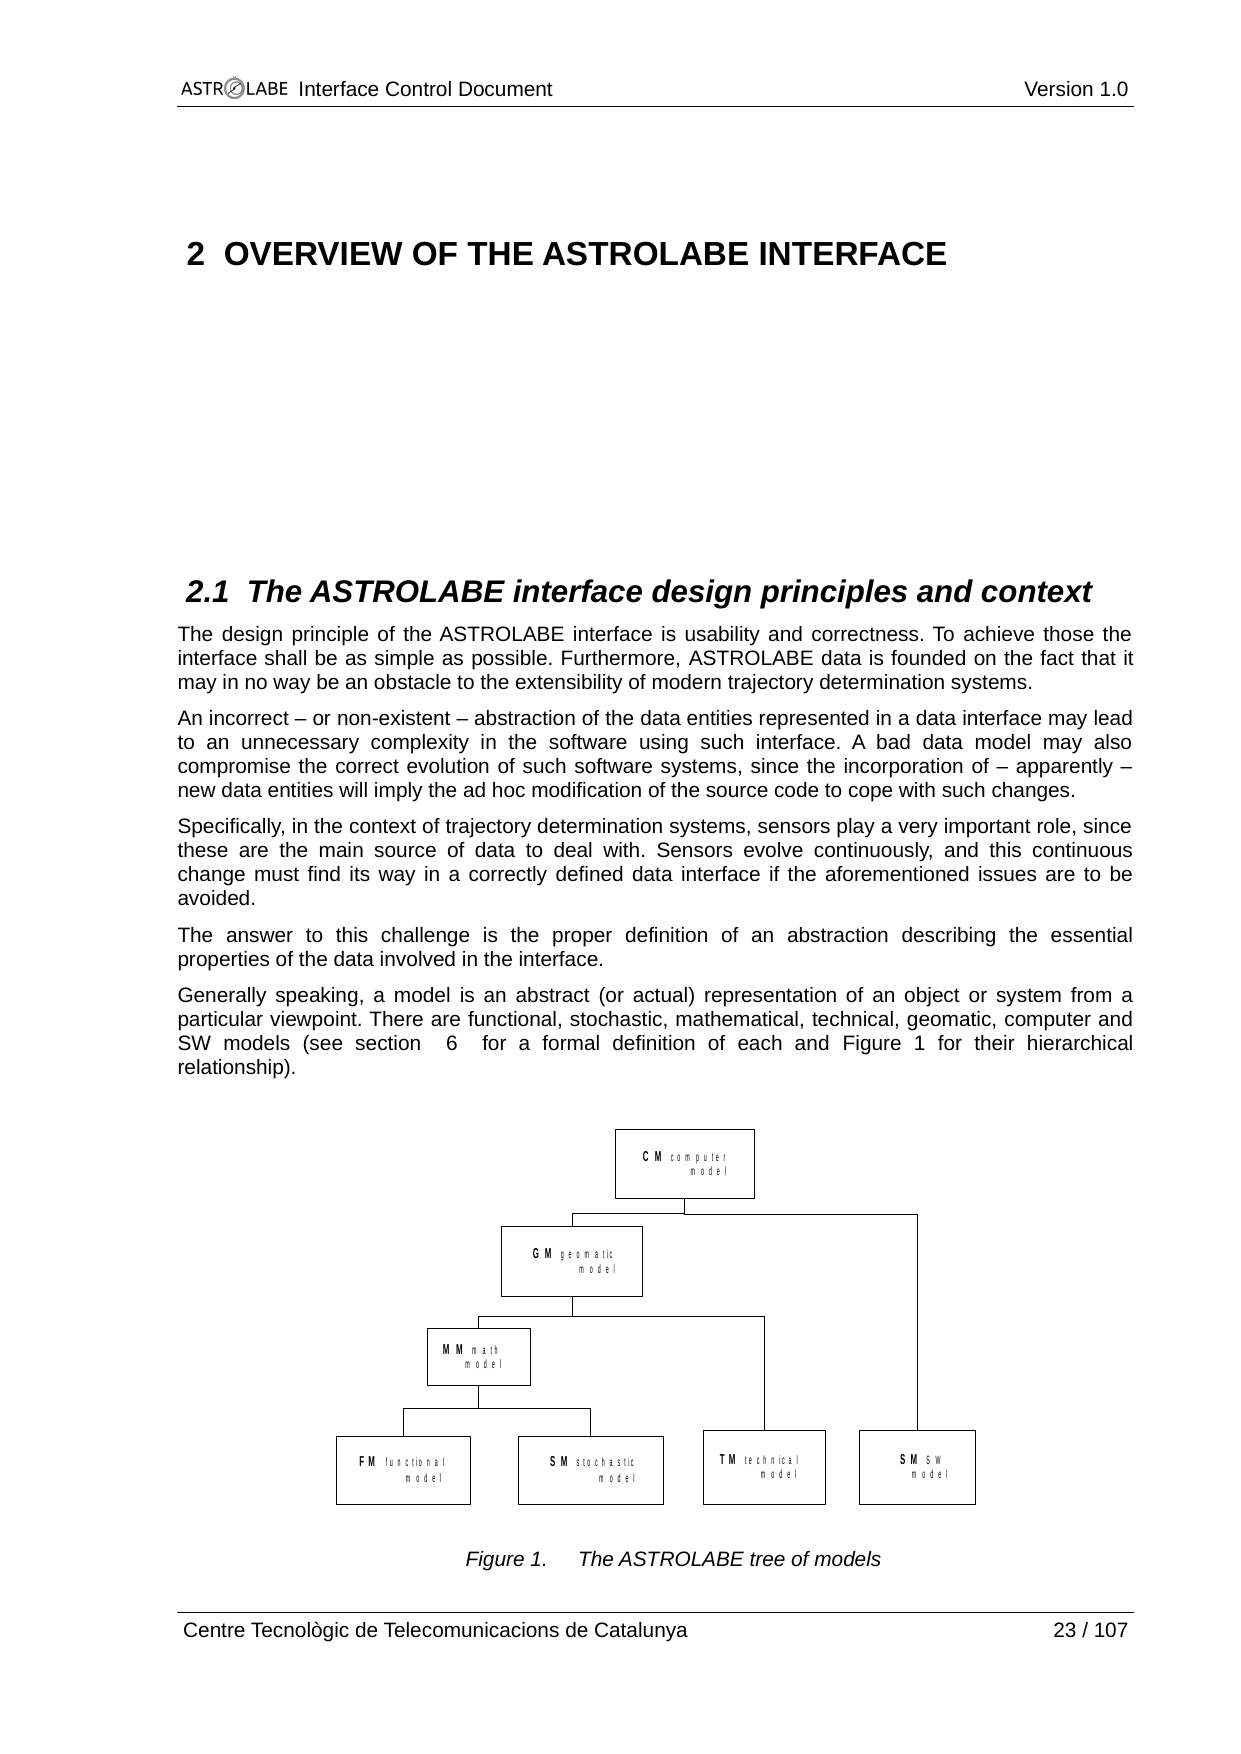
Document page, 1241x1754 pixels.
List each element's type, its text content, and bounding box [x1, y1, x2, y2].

text The design principle of the ASTROLABE interface is usability and correctness. To achieve those the interface shall be as simple as possible. Furthermore, ASTROLABE data is founded on the fact that it may in no way be an obstacle to the extensibility of modern trajectory determination systems. [177, 622, 1134, 693]
text An incorrect – or non-existent – abstraction of the data entities represented in a data interface may lead to an unnecessary complexity in the software using such interface. A bad data model may also compromise the correct evolution of such software systems, since the incorporation of – apparently – new data entities will imply the ad hoc modification of the source code to cope with such changes. [177, 706, 1134, 802]
subtitle OVERVIEW OF THE ASTROLABE INTERFACE [177, 234, 1134, 272]
text Generally speaking, a model is an abstract (or actual) representation of an object or system from a particular viewpoint. There are functional, stochastic, mathematical, technical, geomatic, computer and SW models (see section 6 for a formal definition of each and Figure 1. for their hierarchical relationship). [177, 983, 1134, 1079]
subtitle The ASTROLABE interface design principles and context [177, 573, 1134, 609]
text The answer to this challenge is the proper definition of an abstraction describing the essential properties of the data involved in the interface. [177, 923, 1134, 971]
text Specifically, in the context of trajectory determination systems, sensors play a very important role, since these are the main source of data to deal with. Sensors evolve continuously, and this continuous change must find its way in a correctly defined data interface if the aforementioned issues are to be avoided. [177, 814, 1134, 910]
picture [181, 76, 288, 99]
list The ASTROLABE tree of models [215, 1547, 1134, 1571]
